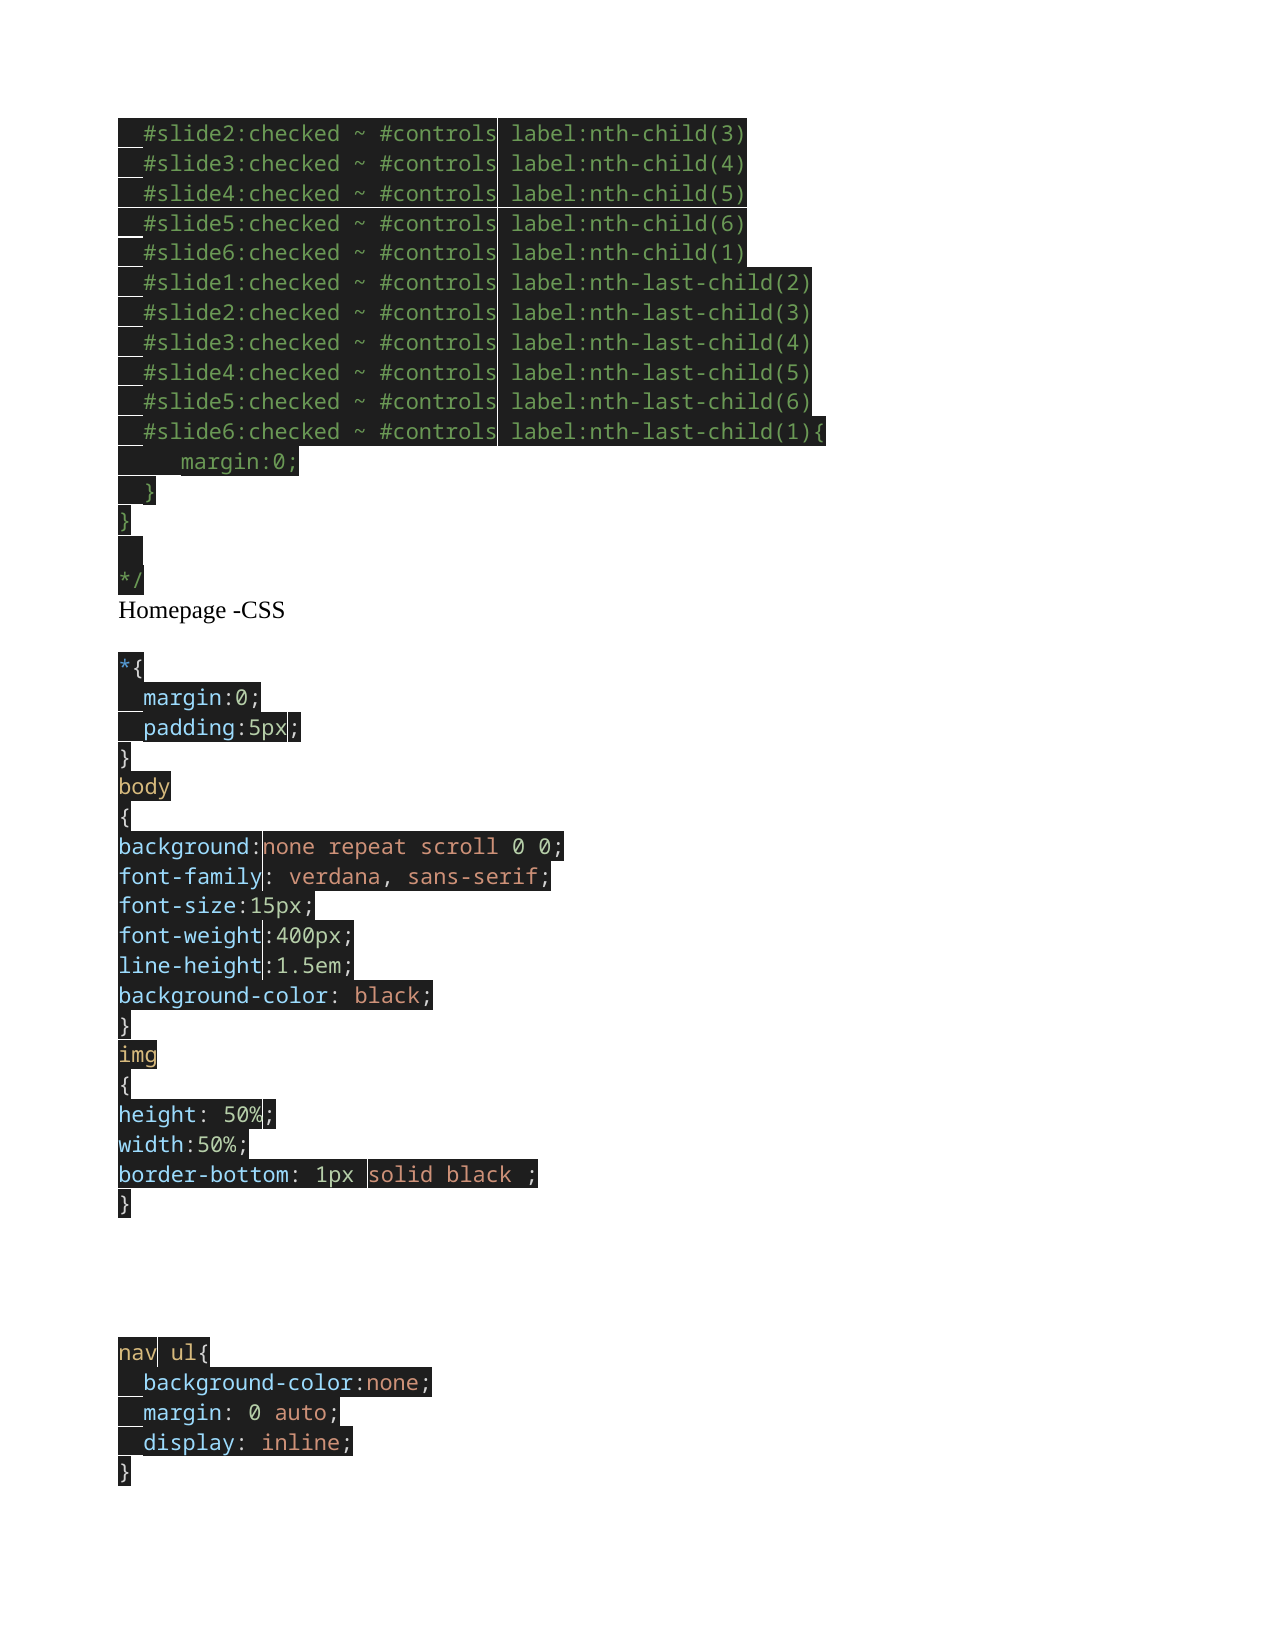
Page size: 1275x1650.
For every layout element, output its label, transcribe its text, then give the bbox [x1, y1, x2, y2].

text #slide6:checked ~ #controls label:nth-child(1) [118, 237, 1157, 267]
text } [118, 1456, 1157, 1486]
text body [118, 771, 1157, 801]
text */ [118, 565, 1157, 595]
text font-weight:400px; [118, 920, 1157, 950]
text { [118, 1069, 1157, 1099]
text } [118, 476, 1157, 505]
text background-color:none; [118, 1367, 1157, 1397]
text margin: 0 auto; [118, 1397, 1157, 1426]
text #slide3:checked ~ #controls label:nth-child(4) [118, 148, 1157, 178]
text background-color: black; [118, 980, 1157, 1010]
text background:none repeat scroll 0 0; [118, 831, 1157, 861]
text { [118, 801, 1157, 831]
text } [118, 505, 1157, 535]
text font-family: verdana, sans-serif; [118, 861, 1157, 891]
text height: 50%; [118, 1099, 1157, 1129]
text padding:5px; [118, 712, 1157, 742]
text } [118, 1188, 1157, 1218]
text width:50%; [118, 1129, 1157, 1159]
text } [118, 742, 1157, 771]
text border-bottom: 1px solid black ; [118, 1159, 1157, 1188]
text #slide5:checked ~ #controls label:nth-last-child(6) [118, 386, 1157, 416]
text } [118, 1010, 1157, 1039]
text #slide3:checked ~ #controls label:nth-last-child(4) [118, 327, 1157, 356]
text #slide2:checked ~ #controls label:nth-child(3) [118, 118, 1157, 148]
text nav ul{ [118, 1337, 1157, 1367]
text #slide2:checked ~ #controls label:nth-last-child(3) [118, 297, 1157, 327]
text #slide5:checked ~ #controls label:nth-child(6) [118, 207, 1157, 237]
text #slide6:checked ~ #controls label:nth-last-child(1){ [118, 416, 1157, 446]
text display: inline; [118, 1426, 1157, 1456]
text #slide1:checked ~ #controls label:nth-last-child(2) [118, 267, 1157, 297]
text *{ [118, 652, 1157, 682]
text #slide4:checked ~ #controls label:nth-child(5) [118, 178, 1157, 207]
text Homepage -CSS [118, 595, 1157, 623]
text line-height:1.5em; [118, 950, 1157, 980]
text img [118, 1039, 1157, 1069]
text margin:0; [118, 682, 1157, 712]
text #slide4:checked ~ #controls label:nth-last-child(5) [118, 356, 1157, 386]
text margin:0; [118, 446, 1157, 476]
text font-size:15px; [118, 891, 1157, 920]
